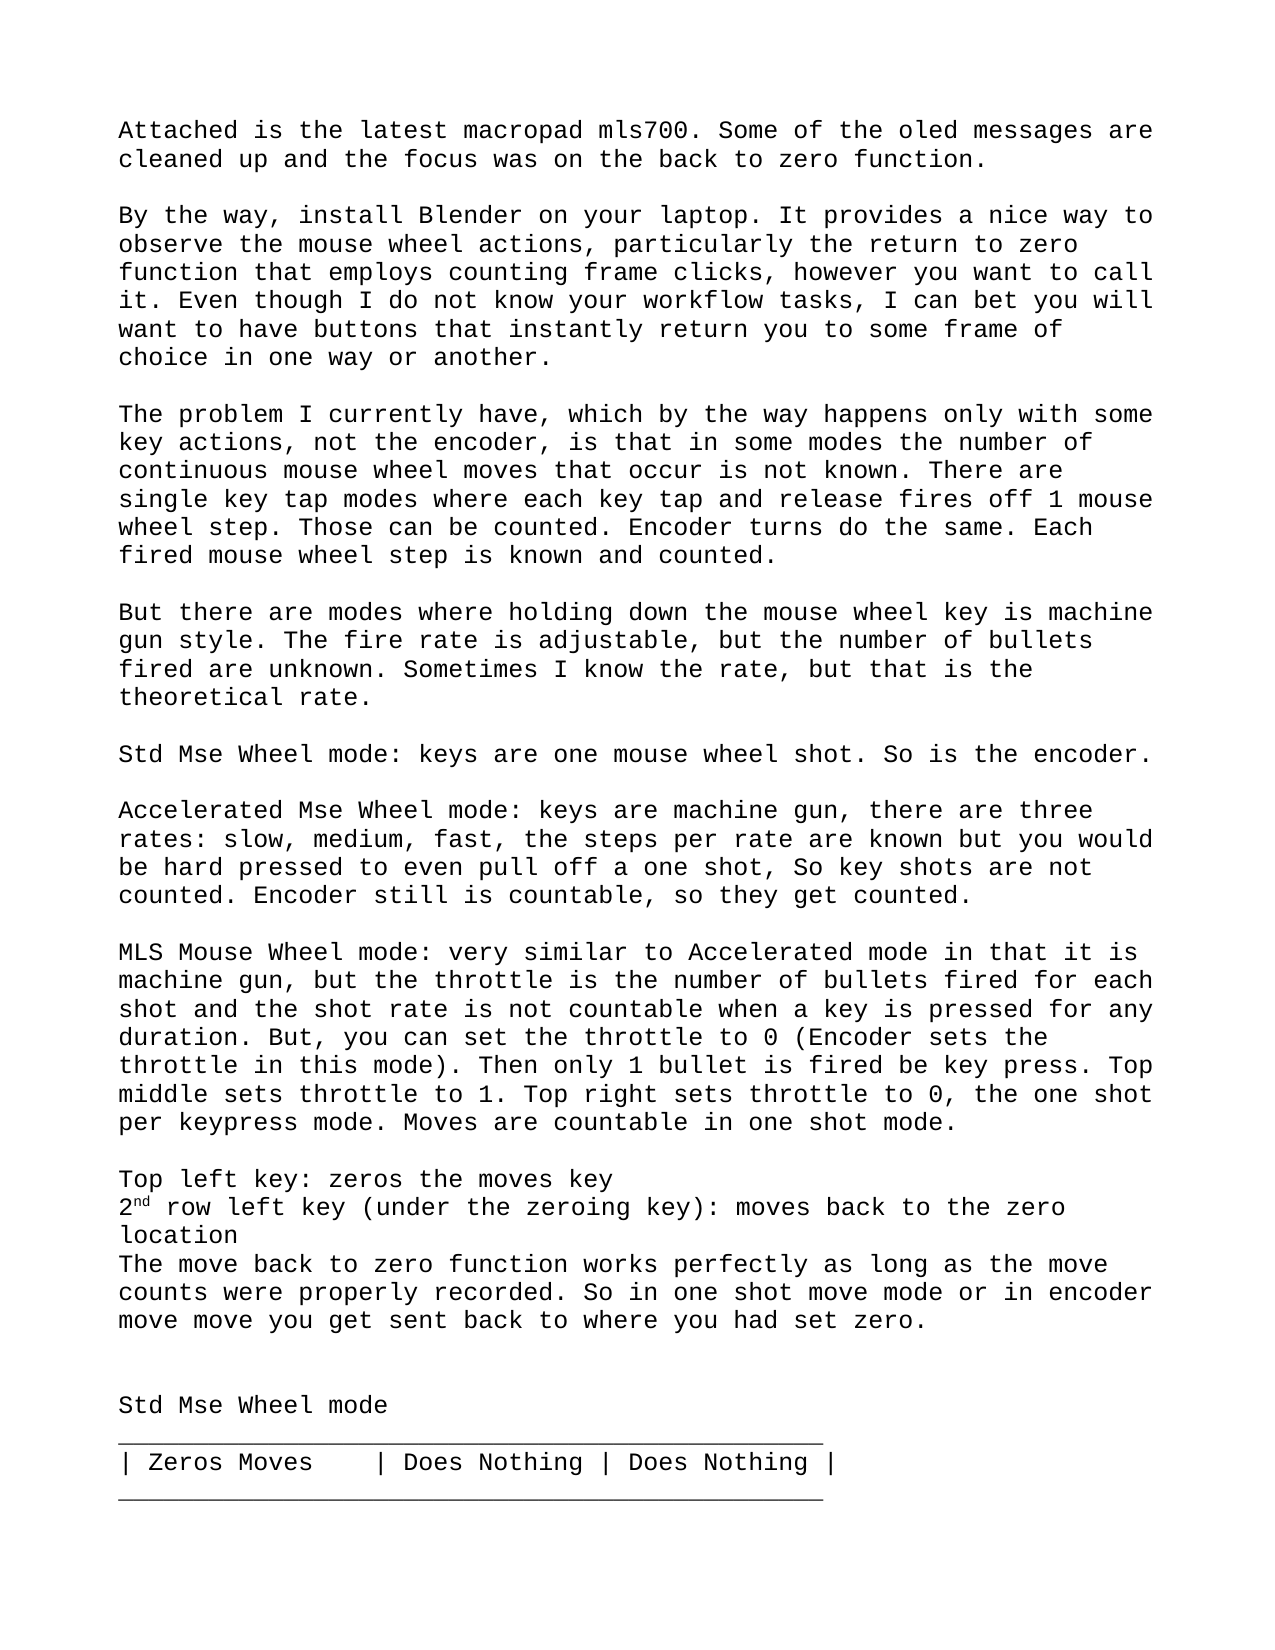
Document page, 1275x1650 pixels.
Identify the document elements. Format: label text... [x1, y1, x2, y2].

text 2nd row left key (under the zeroing key): moves back to the zero location [118, 1195, 1157, 1251]
text _______________________________________________ [118, 1421, 1157, 1450]
text By the way, install Blender on your laptop. It provides a nice way to observe the mouse wheel actions, particularly the return to zero function that employs counting frame clicks, however you want to call it. Even though I do not know your workflow tasks, I can bet you will want to have buttons that instantly return you to some frame of choice in one way or another. [118, 203, 1157, 373]
text Std Mse Wheel mode [118, 1393, 1157, 1421]
text MLS Mouse Wheel mode: very similar to Accelerated mode in that it is machine gun, but the throttle is the number of bullets fired for each shot and the shot rate is not countable when a key is pressed for any duration. But, you can set the throttle to 0 (Encoder sets the throttle in this mode). Then only 1 bullet is fired be key press. Top middle sets throttle to 1. Top right sets throttle to 0, the one shot per keypress mode. Moves are countable in one shot mode. [118, 940, 1157, 1138]
text | Zeros Moves | Does Nothing | Does Nothing | [118, 1450, 1157, 1478]
text The move back to zero function works perfectly as long as the move counts were properly recorded. So in one shot move mode or in encoder move move you get sent back to where you had set zero. [118, 1251, 1157, 1336]
text Top left key: zeros the moves key [118, 1166, 1157, 1195]
text But there are modes where holding down the mouse wheel key is machine gun style. The fire rate is adjustable, but the number of bullets fired are unknown. Sometimes I know the rate, but that is the theoretical rate. [118, 600, 1157, 713]
text Attached is the latest macropad mls700. Some of the oled messages are cleaned up and the focus was on the back to zero function. [118, 118, 1157, 175]
text Accelerated Mse Wheel mode: keys are machine gun, there are three rates: slow, medium, fast, the steps per rate are known but you would be hard pressed to even pull off a one shot, So key shots are not counted. Encoder still is countable, so they get counted. [118, 798, 1157, 911]
text Std Mse Wheel mode: keys are one mouse wheel shot. So is the encoder. [118, 741, 1157, 770]
text _______________________________________________ [118, 1478, 1157, 1506]
text The problem I currently have, which by the way happens only with some key actions, not the encoder, is that in some modes the number of continuous mouse wheel moves that occur is not known. There are single key tap modes where each key tap and release fires off 1 mouse wheel step. Those can be counted. Encoder turns do the same. Each fired mouse wheel step is known and counted. [118, 401, 1157, 571]
